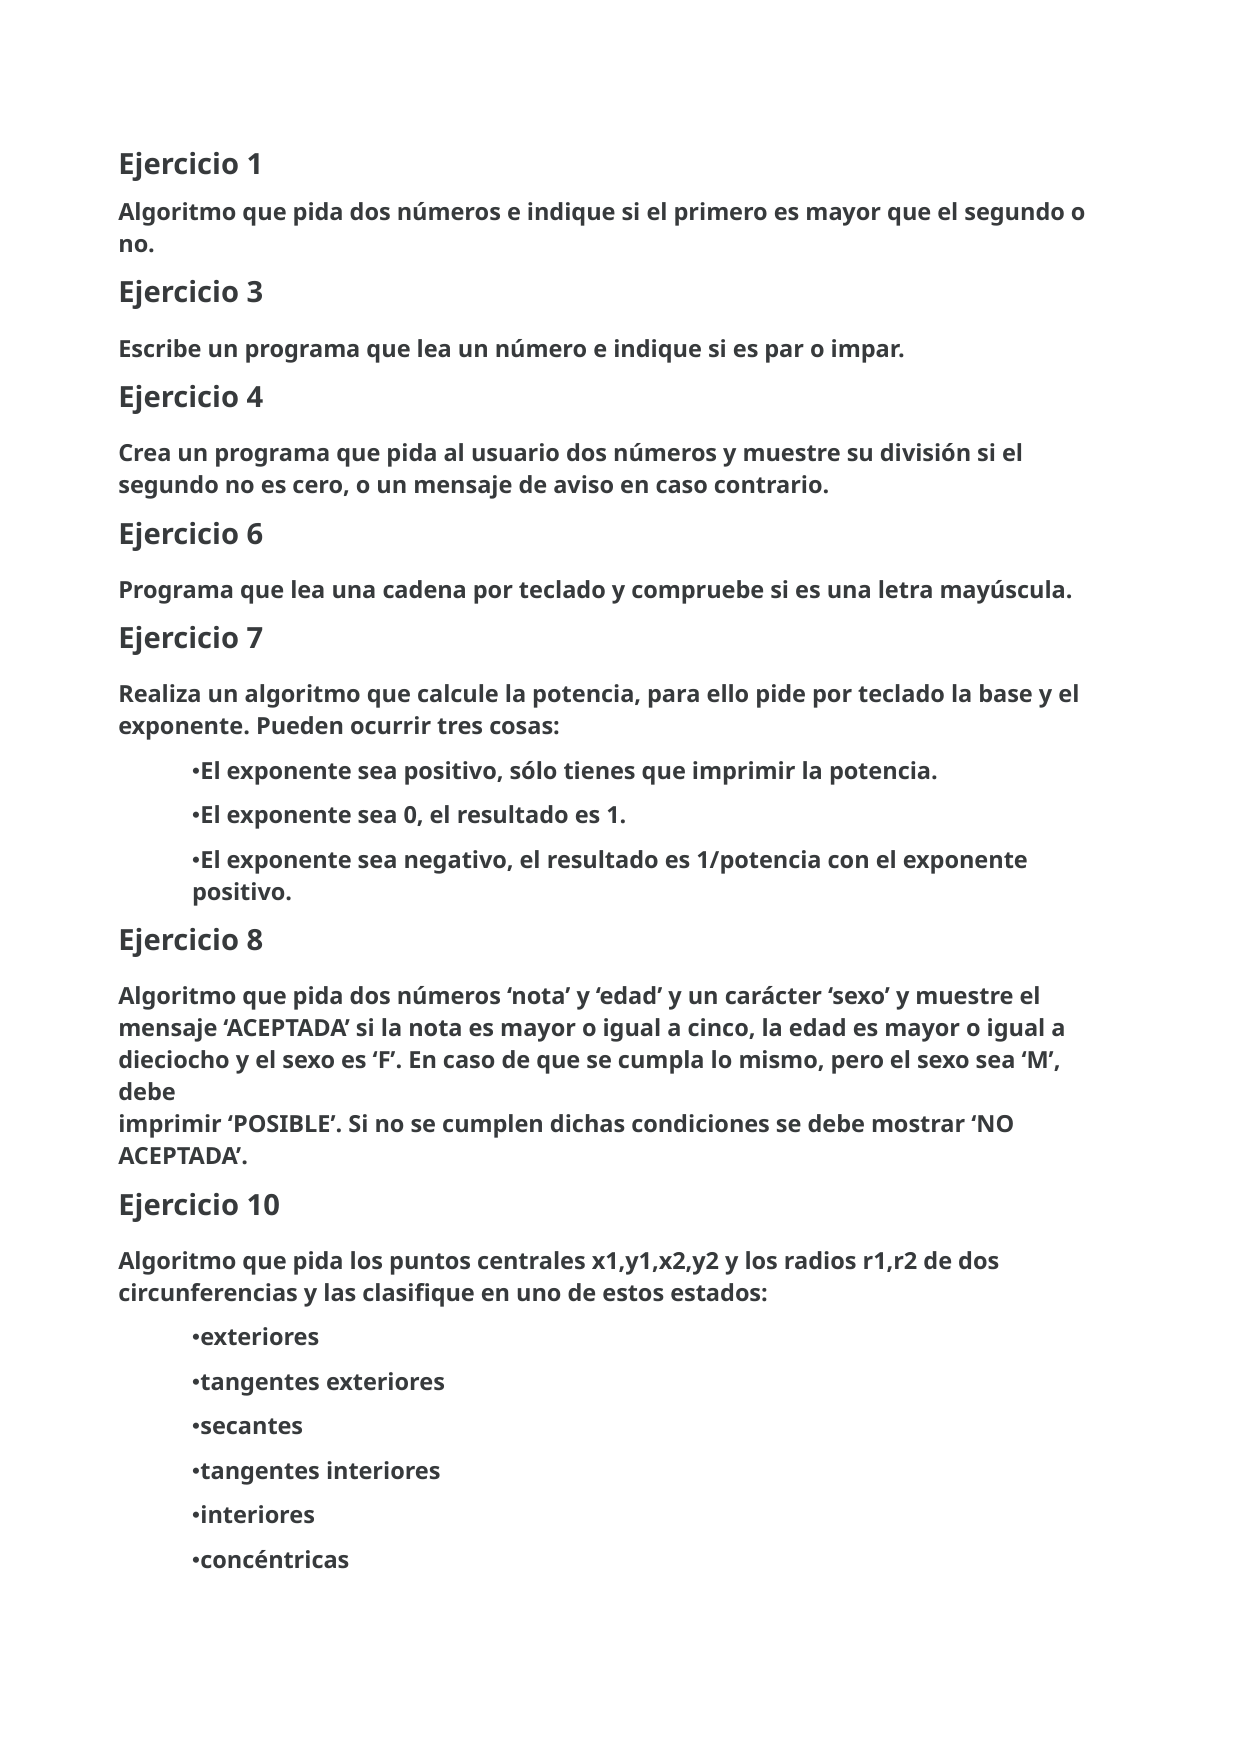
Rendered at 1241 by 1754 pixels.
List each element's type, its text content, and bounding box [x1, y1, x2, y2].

subtitle Ejercicio 7 [118, 617, 1122, 657]
list El exponente sea 0, el resultado es 1. [118, 798, 1122, 831]
subtitle Ejercicio 3 [118, 272, 1122, 311]
subtitle Ejercicio 4 [118, 376, 1122, 416]
text Algoritmo que pida los puntos centrales x1,y1,x2,y2 y los radios r1,r2 de dos circunferencias y las clasifique en uno de estos estados: [118, 1244, 1122, 1308]
text Crea un programa que pida al usuario dos números y muestre su división si el segundo no es cero, o un mensaje de aviso en caso contrario. [118, 436, 1122, 500]
subtitle Ejercicio 10 [118, 1184, 1122, 1224]
subtitle Ejercicio 8 [118, 919, 1122, 959]
list El exponente sea negativo, el resultado es 1/potencia con el exponente positivo. [118, 843, 1122, 907]
list secantes [118, 1409, 1122, 1441]
list tangentes interiores [118, 1454, 1122, 1486]
list tangentes exteriores [118, 1365, 1122, 1397]
subtitle Ejercicio 1 [118, 143, 1122, 183]
list exteriores [118, 1321, 1122, 1352]
text Realiza un algoritmo que calcule la potencia, para ello pide por teclado la base y el exponente. Pueden ocurrir tres cosas: [118, 678, 1122, 742]
text Escribe un programa que lea un número e indique si es par o impar. [118, 332, 1122, 364]
list interiores [118, 1498, 1122, 1530]
subtitle Ejercicio 6 [118, 513, 1122, 553]
list concéntricas [118, 1543, 1122, 1575]
text Programa que lea una cadena por teclado y compruebe si es una letra mayúscula. [118, 573, 1122, 605]
list El exponente sea positivo, sólo tienes que imprimir la potencia. [118, 754, 1122, 786]
text Algoritmo que pida dos números ‘nota’ y ‘edad’ y un carácter ‘sexo’ y muestre el mensaje ‘ACEPTADA’ si la nota es mayor o igual a cinco, la edad es mayor o igual a dieciocho y el sexo es ‘F’. En caso de que se cumpla lo mismo, pero el sexo sea ‘M’, debe imprimir ‘POSIBLE’. Si no se cumplen dichas condiciones se debe mostrar ‘NO ACEPTADA’. [118, 979, 1122, 1171]
text Algoritmo que pida dos números e indique si el primero es mayor que el segundo o no. [118, 195, 1122, 259]
